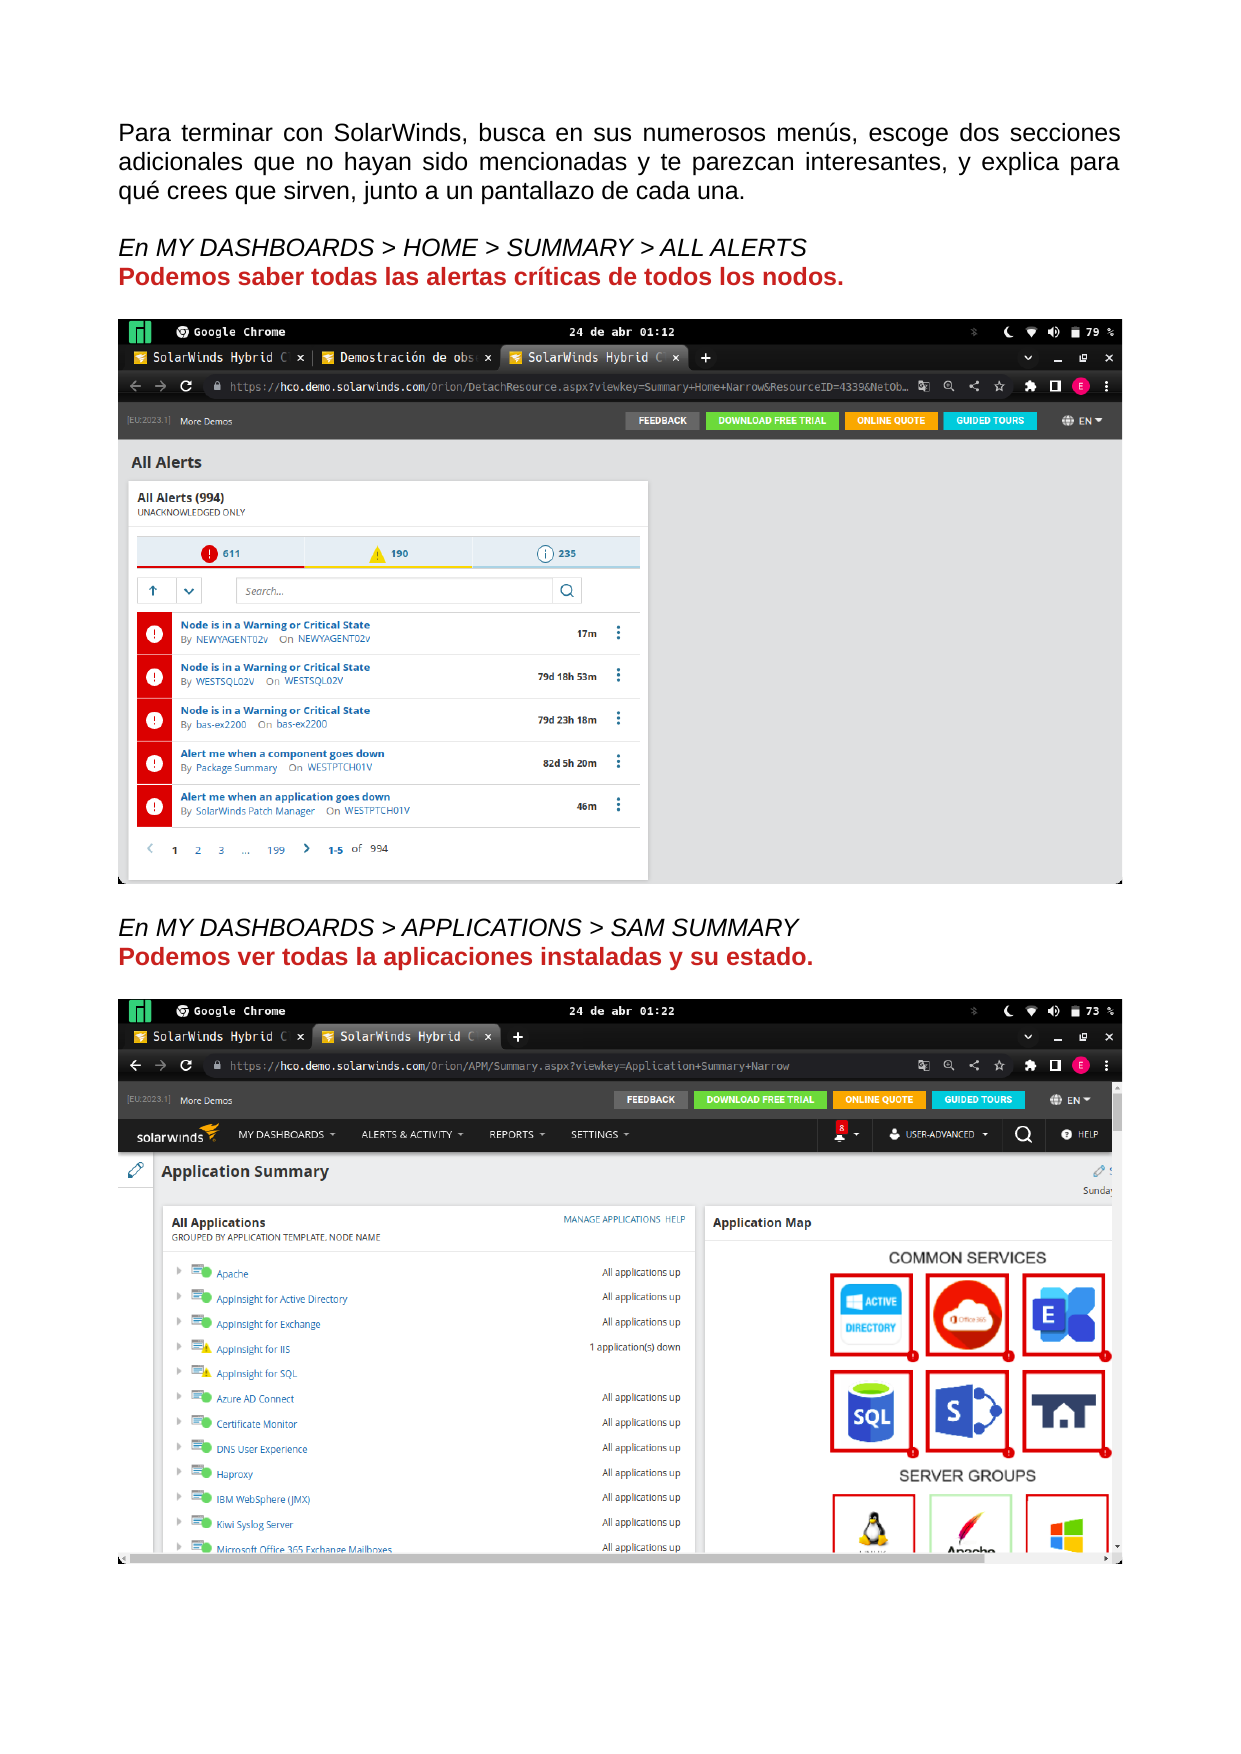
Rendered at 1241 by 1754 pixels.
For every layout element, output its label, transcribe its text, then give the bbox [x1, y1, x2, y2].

picture [118, 319, 1123, 884]
text En MY DASHBOARDS > APPLICATIONS > SAM SUMMARY [118, 913, 1122, 942]
text En MY DASHBOARDS > HOME > SUMMARY > ALL ALERTS [118, 233, 1122, 262]
text Podemos ver todas la aplicaciones instaladas y su estado. [118, 942, 1122, 970]
picture [118, 999, 1123, 1564]
text Para terminar con SolarWinds, busca en sus numerosos menús, escoge dos secciones adicionales que no hayan sido mencionadas y te parezcan interesantes, y explica para qué crees que sirven, junto a un pantallazo de cada una. [118, 118, 1122, 204]
text Podemos saber todas las alertas críticas de todos los nodos. [118, 262, 1122, 291]
